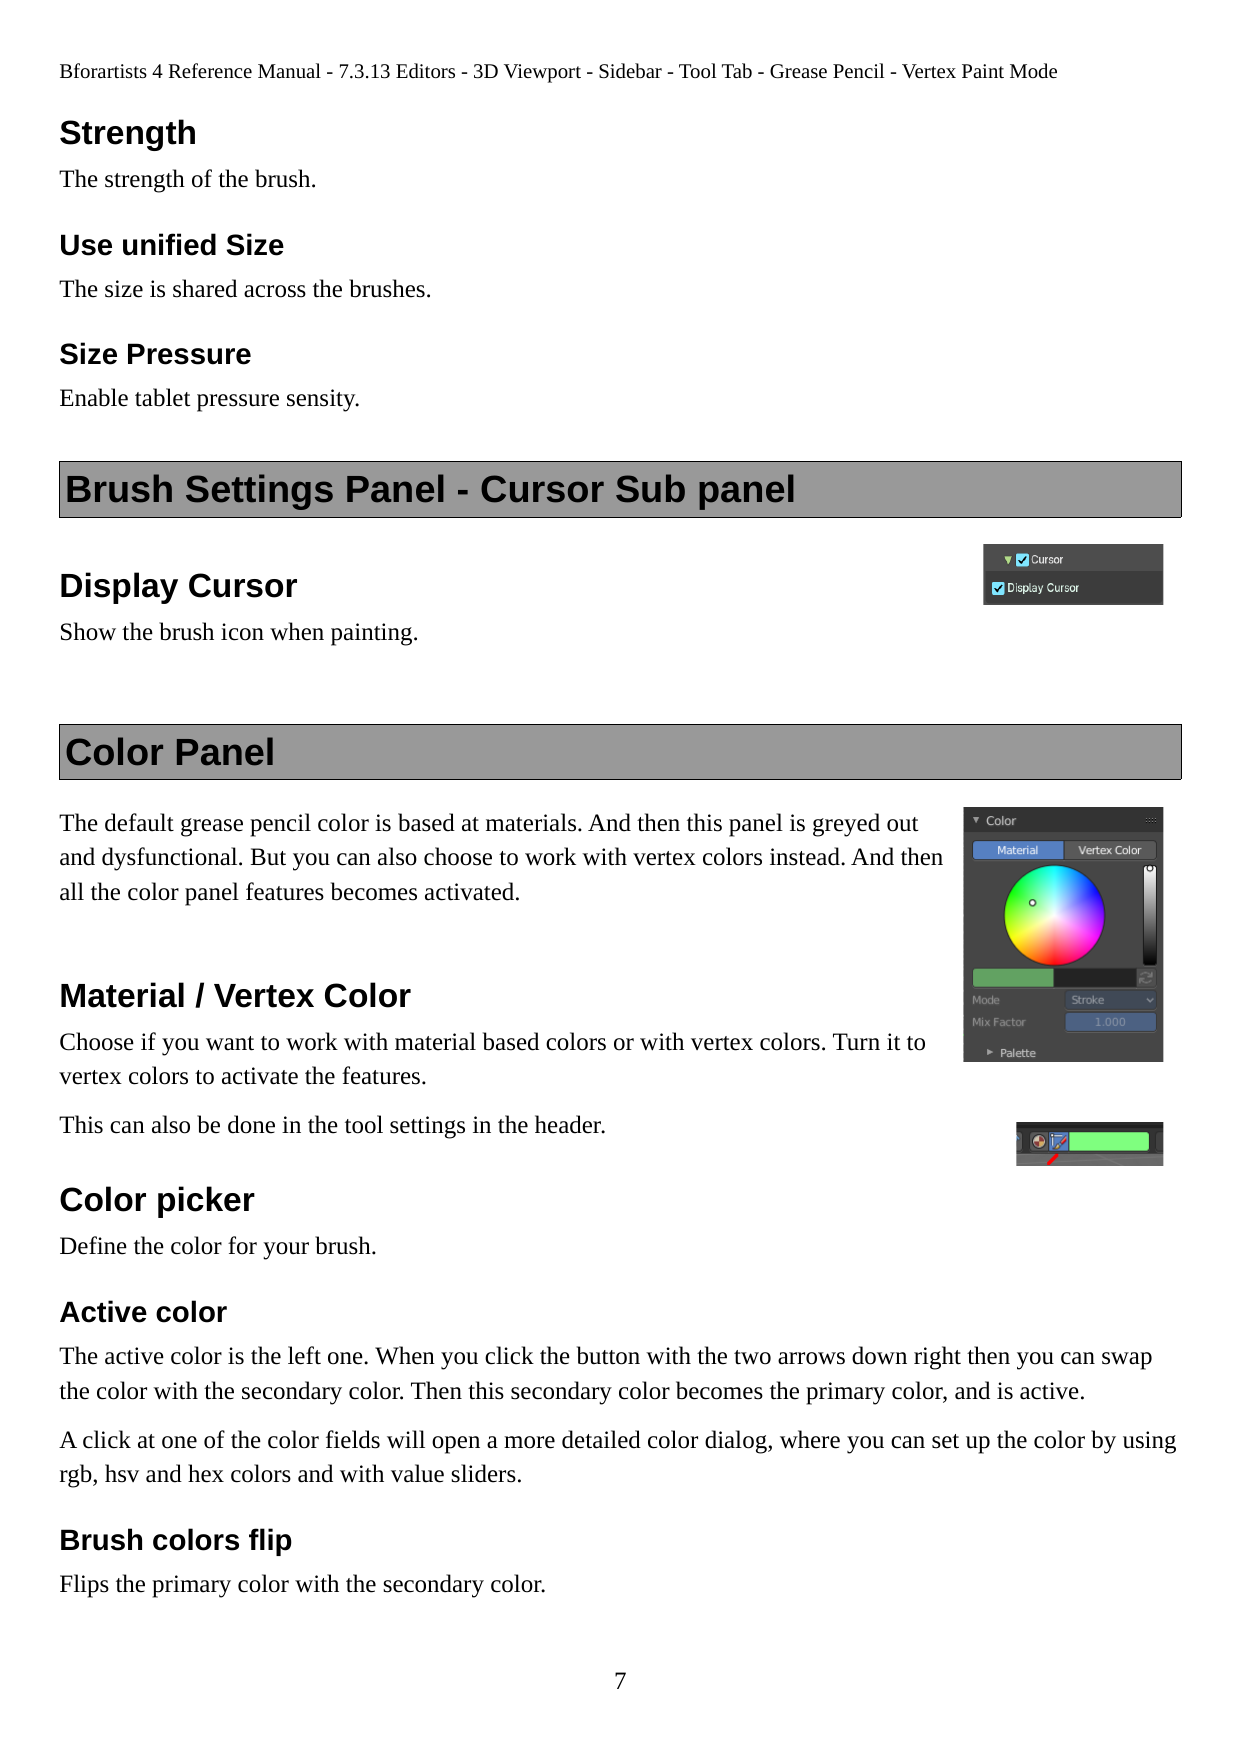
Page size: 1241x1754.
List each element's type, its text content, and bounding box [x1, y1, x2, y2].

text This can also be done in the tool settings in the header. [59, 1110, 1181, 1139]
subtitle Display Cursor [59, 566, 983, 605]
text Show the brush icon when painting. [59, 617, 1181, 646]
text Choose if you want to work with material based colors or with vertex colors. Turn it to vertex colors to activate the features. [59, 1027, 1181, 1090]
subtitle Material / Vertex Color [59, 976, 963, 1014]
text The default grease pencil color is based at materials. And then this panel is greyed out and dysfunctional. But you can also choose to work with vertex colors instead. And then all the color panel features becomes activated. [59, 808, 963, 906]
table_header Brush Settings Panel - Cursor Sub panel [60, 462, 1181, 517]
text Flips the primary color with the secondary color. [59, 1569, 1181, 1598]
subtitle Size Pressure [59, 337, 1181, 371]
table_header Color Panel [60, 725, 1181, 779]
subtitle Active color [59, 1295, 1181, 1329]
subtitle [1164, 976, 1181, 1014]
subtitle Brush colors flip [59, 1523, 1181, 1557]
text Define the color for your brush. [59, 1231, 1181, 1260]
text The strength of the brush. [59, 164, 1181, 192]
subtitle [1164, 566, 1181, 605]
text A click at one of the color fields will open a more detailed color dialog, where you can set up the color by using rgb, hsv and hex colors and with value sliders. [59, 1425, 1181, 1488]
picture [983, 544, 1164, 605]
subtitle Color picker [59, 1180, 1181, 1219]
text Enable tablet pressure sensity. [59, 383, 1181, 412]
picture [963, 807, 1164, 1062]
text The size is shared across the brushes. [59, 274, 1181, 302]
picture [1016, 1122, 1164, 1166]
subtitle Strength [59, 113, 1181, 151]
text The active color is the left one. When you click the button with the two arrows down right then you can swap the color with the secondary color. Then this secondary color becomes the primary color, and is active. [59, 1341, 1181, 1404]
subtitle Use unified Size [59, 227, 1181, 261]
